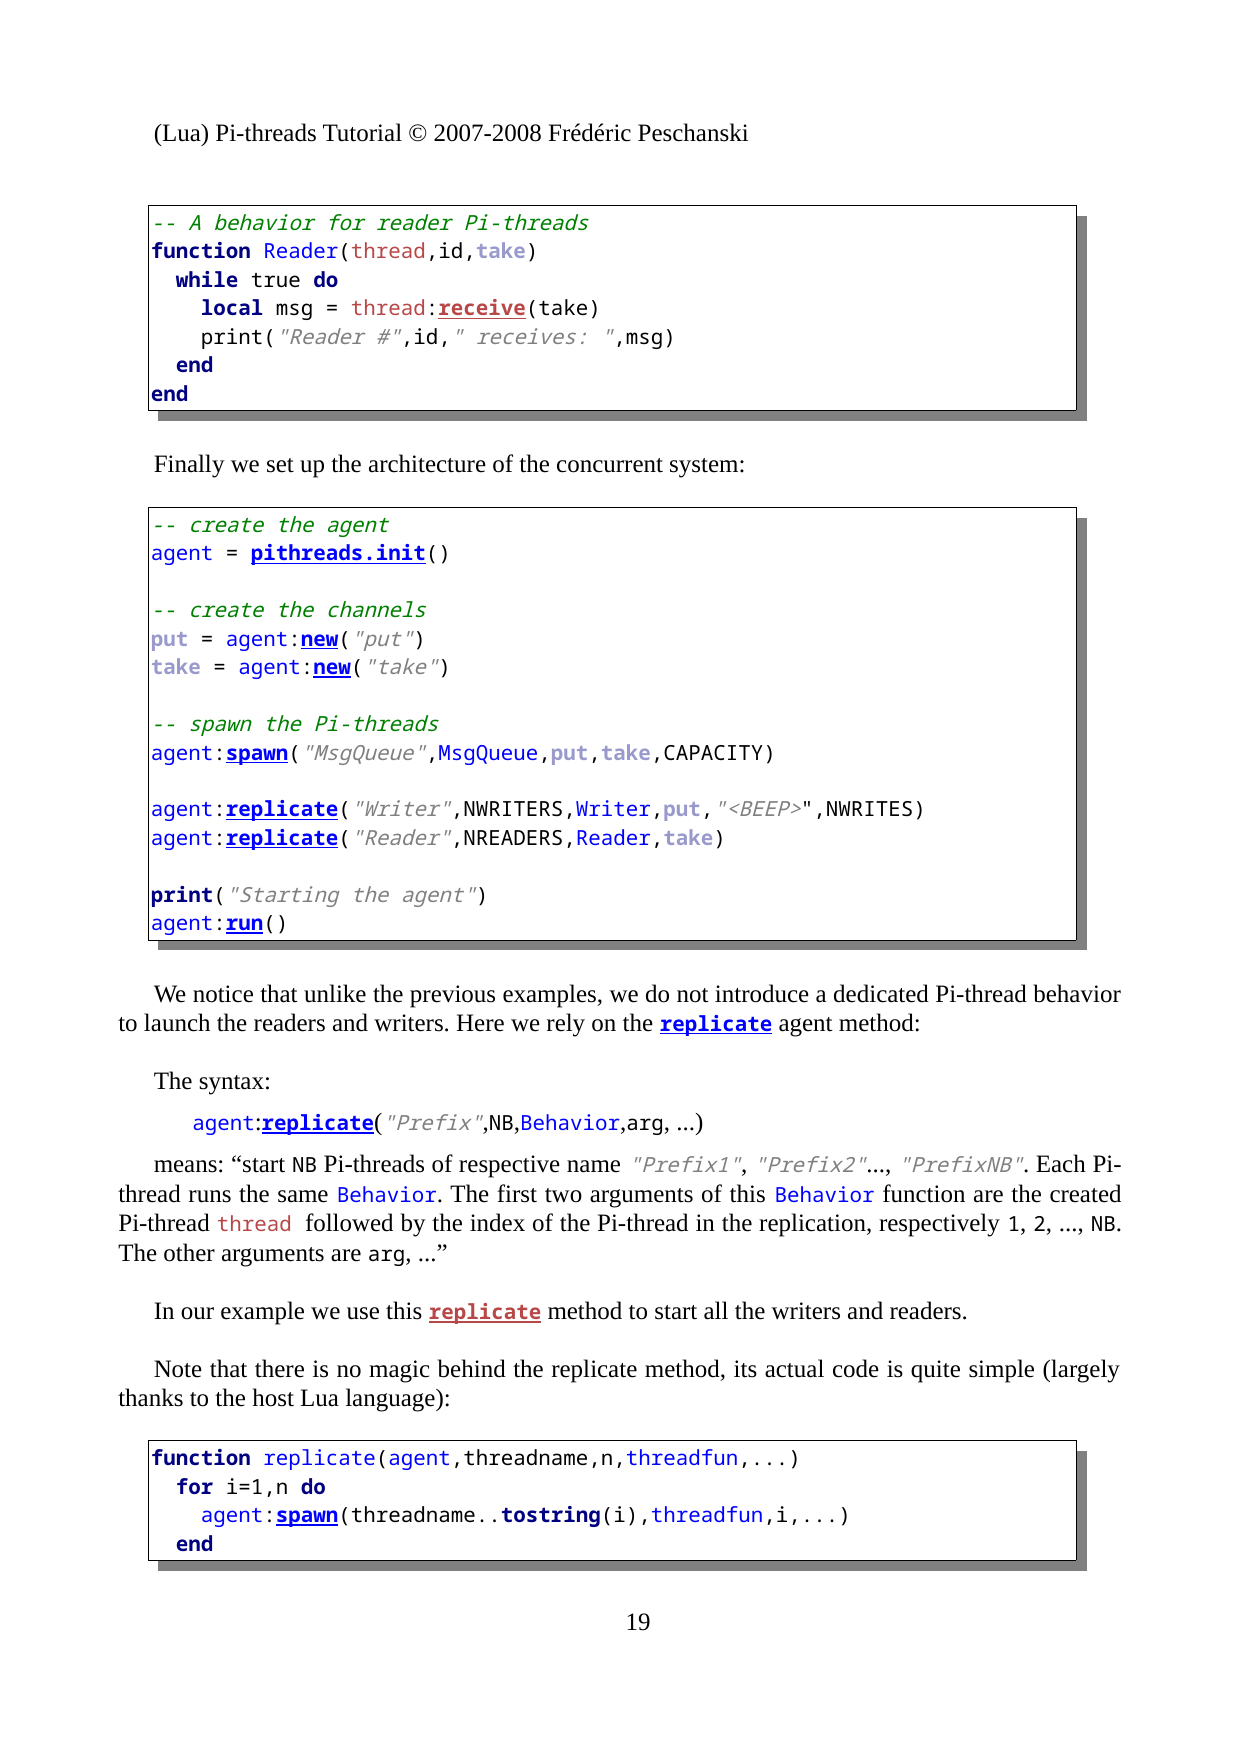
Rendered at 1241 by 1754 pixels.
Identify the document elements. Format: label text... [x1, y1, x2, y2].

text function replicate(agent,threadname,n,threadfun,...) [149, 1441, 1076, 1469]
text The syntax: [118, 1066, 1122, 1095]
text We notice that unlike the previous examples, we do not introduce a dedicated Pi-thread behavior to launch the readers and writers. Here we rely on the replicate agent method: [118, 979, 1122, 1037]
text agent:replicate("Writer",NWRITERS,Writer,put,"<BEEP>",NWRITES) [149, 791, 1076, 820]
text while true do [149, 262, 1076, 290]
text agent = pithreads.init() [149, 536, 1076, 567]
text end [149, 1526, 1076, 1560]
text end [149, 347, 1076, 376]
text Finally we set up the architecture of the concurrent system: [118, 449, 1122, 478]
text print("Starting the agent") [149, 877, 1076, 905]
text agent:run() [149, 905, 1076, 940]
text local msg = thread:receive(take) [149, 290, 1076, 319]
text agent:replicate("Prefix",NB,Behavior,arg, ...) [118, 1107, 1122, 1137]
text for i=1,n do [149, 1469, 1076, 1497]
text Note that there is no magic behind the replicate method, its actual code is quite simple (largely thanks to the host Lua language): [118, 1354, 1122, 1412]
text take = agent:new("take") [149, 649, 1076, 681]
text function Reader(thread,id,take) [149, 233, 1076, 262]
text print("Reader #",id," receives: ",msg) [149, 319, 1076, 347]
text agent:replicate("Reader",NREADERS,Reader,take) [149, 820, 1076, 851]
text -- create the agent [149, 508, 1076, 536]
text end [149, 376, 1076, 410]
text means: “start NB Pi-threads of respective name "Prefix1", "Prefix2"..., "PrefixNB". Each Pi-thread runs the same Behavior. The first two arguments of this Behavior function are the created Pi-thread thread followed by the index of the Pi-thread in the replication, respectively 1, 2, ..., NB. The other arguments are arg, ...” [118, 1149, 1122, 1267]
text agent:spawn("MsgQueue",MsgQueue,put,take,CAPACITY) [149, 734, 1076, 766]
text In our example we use this replicate method to start all the writers and readers. [118, 1296, 1122, 1325]
text put = agent:new("put") [149, 621, 1076, 649]
text agent:spawn(threadname..tostring(i),threadfun,i,...) [149, 1497, 1076, 1526]
text -- spawn the Pi-threads [149, 706, 1076, 734]
text -- create the channels [149, 592, 1076, 621]
text -- A behavior for reader Pi-threads [149, 206, 1076, 233]
